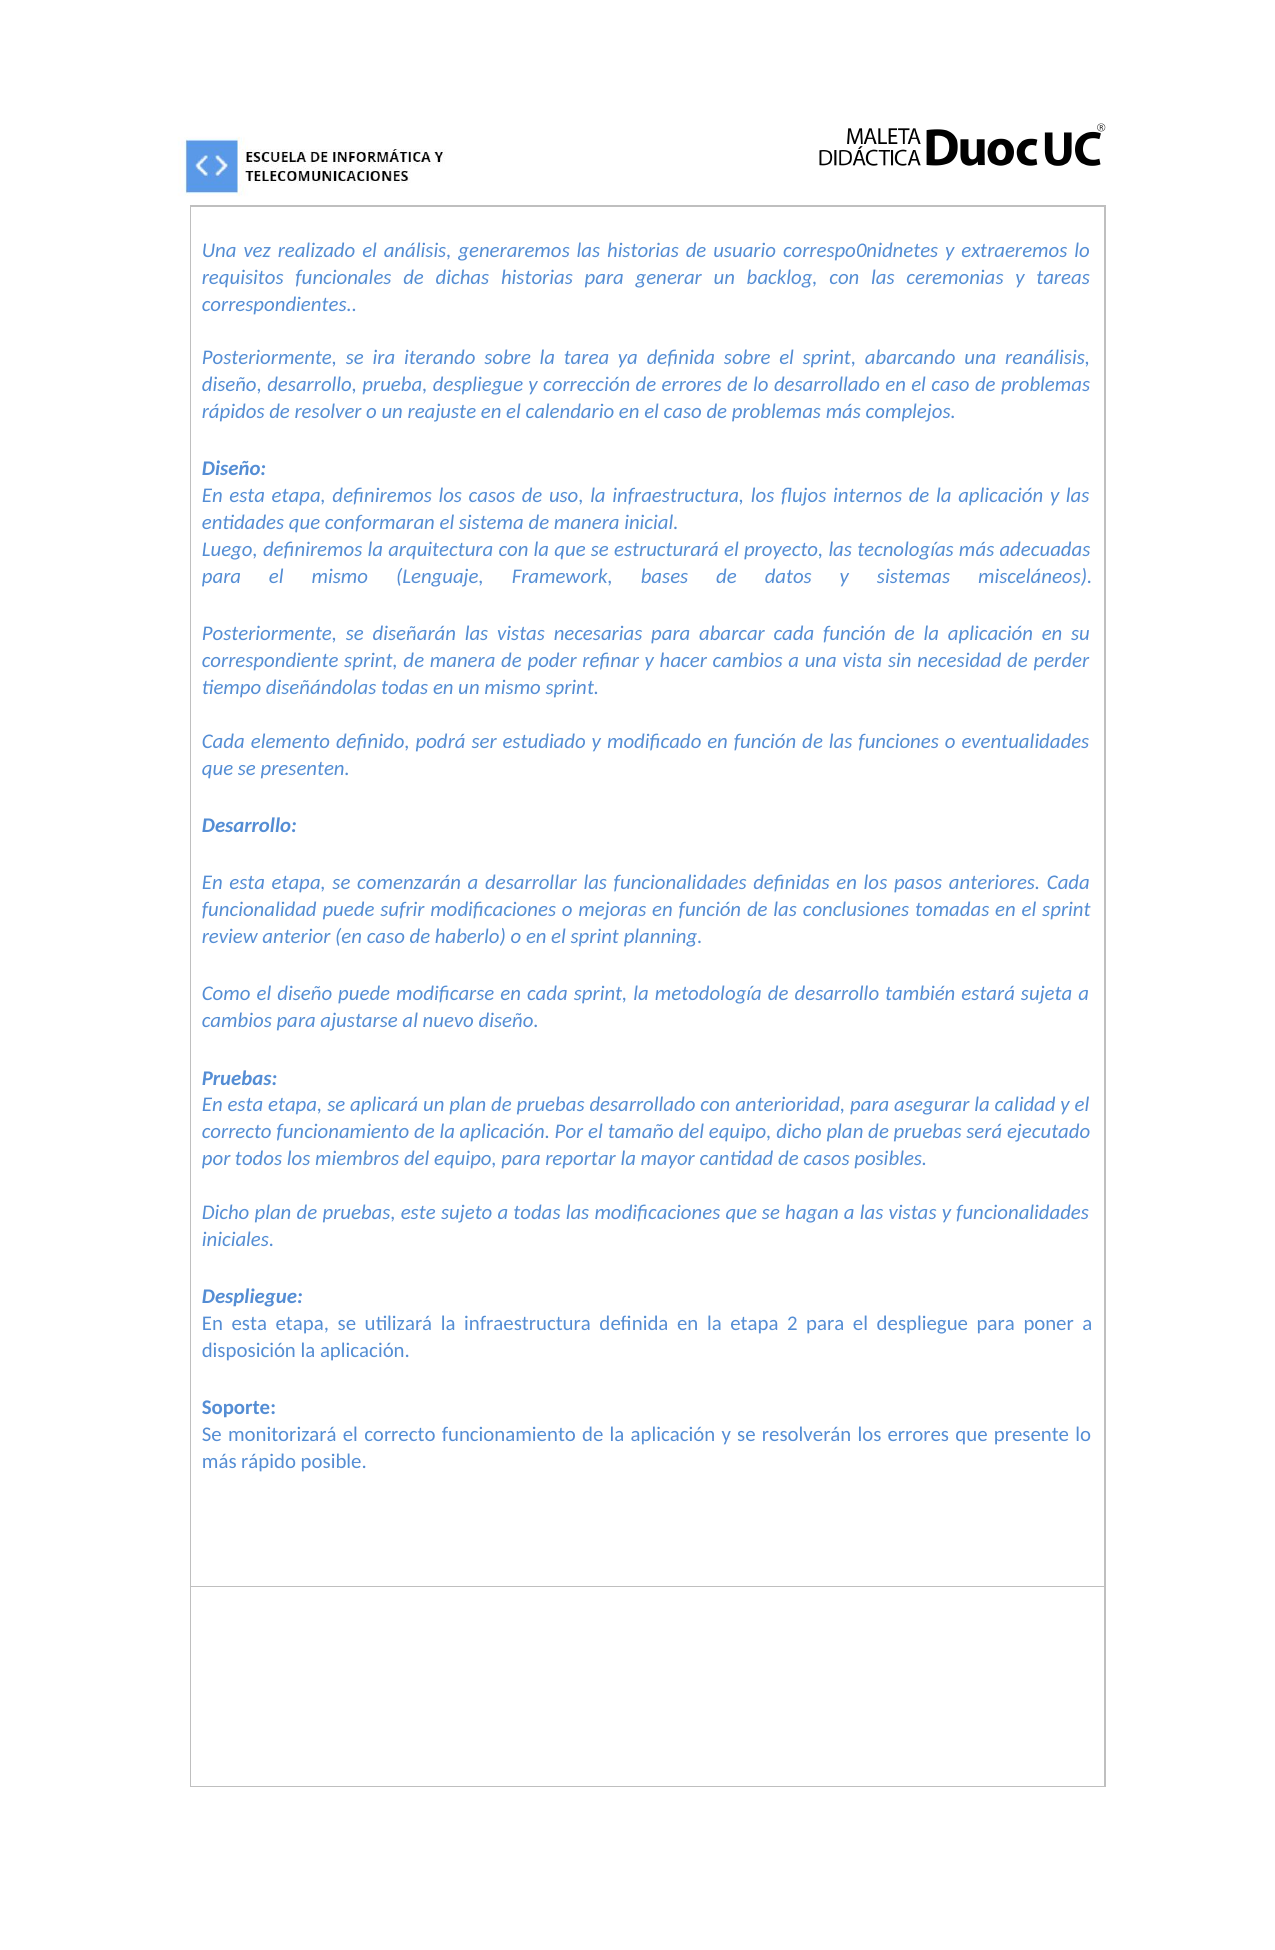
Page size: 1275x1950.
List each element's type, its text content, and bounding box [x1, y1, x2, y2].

table_cell [191, 1587, 1104, 1786]
table_cell Una vez realizado el análisis, generaremos las historias de usuario correspo0nidnetes y extraeremos lo requisitos funcionales de dichas historias para generar un backlog, con las ceremonias y tareas correspondientes.. Posteriormente, se ira iterando sobre la tarea ya definida sobre el sprint, abarcando una reanálisis, diseño, desarrollo, prueba, despliegue y corrección de errores de lo desarrollado en el caso de problemas rápidos de resolver o un reajuste en el calendario en el caso de problemas más complejos. Diseño: En esta etapa, definiremos los casos de uso, la infraestructura, los flujos internos de la aplicación y las entidades que conformaran el sistema de manera inicial. Luego, definiremos la arquitectura con la que se estructurará el proyecto, las tecnologías más adecuadas para el mismo (Lenguaje, Framework, bases de datos y sistemas misceláneos). Posteriormente, se diseñarán las vistas necesarias para abarcar cada función de la aplicación en su correspondiente sprint, de manera de poder refinar y hacer cambios a una vista sin necesidad de perder tiempo diseñándolas todas en un mismo sprint. Cada elemento definido, podrá ser estudiado y modificado en función de las funciones o eventualidades que se presenten. Desarrollo: En esta etapa, se comenzarán a desarrollar las funcionalidades definidas en los pasos anteriores. Cada funcionalidad puede sufrir modificaciones o mejoras en función de las conclusiones tomadas en el sprint review anterior (en caso de haberlo) o en el sprint planning. Como el diseño puede modificarse en cada sprint, la metodología de desarrollo también estará sujeta a cambios para ajustarse al nuevo diseño. Pruebas: En esta etapa, se aplicará un plan de pruebas desarrollado con anterioridad, para asegurar la calidad y el correcto funcionamiento de la aplicación. Por el tamaño del equipo, dicho plan de pruebas será ejecutado por todos los miembros del equipo, para reportar la mayor cantidad de casos posibles. Dicho plan de pruebas, este sujeto a todas las modificaciones que se hagan a las vistas y funcionalidades iniciales. Despliegue: En esta etapa, se utilizará la infraestructura definida en la etapa 2 para el despliegue para poner a disposición la aplicación. Soporte: Se monitorizará el correcto funcionamiento de la aplicación y se resolverán los errores que presente lo más rápido posible. [191, 207, 1104, 1586]
